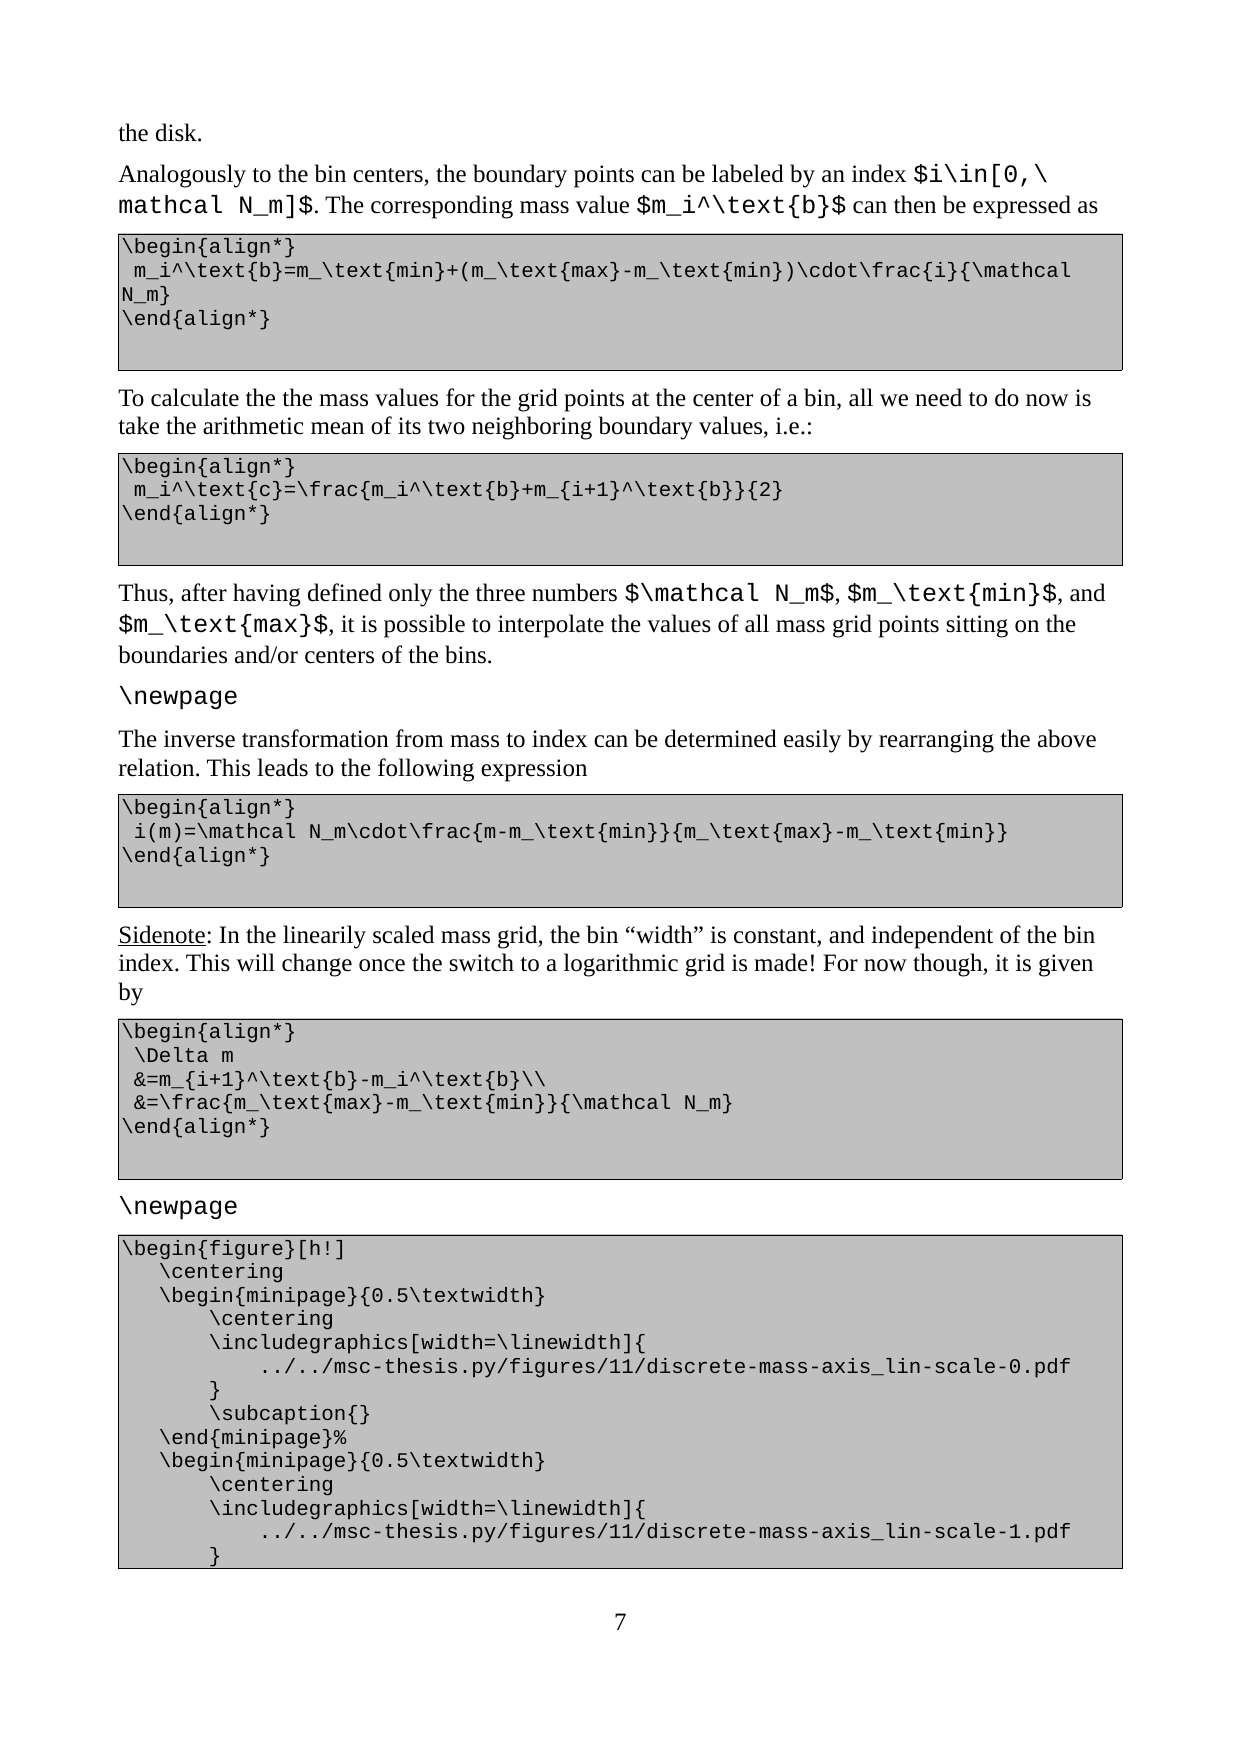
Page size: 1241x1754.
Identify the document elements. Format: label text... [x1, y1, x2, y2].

text \centering [119, 1258, 1122, 1282]
text \centering [119, 1471, 1122, 1494]
text } [119, 1376, 1122, 1400]
text \end{align*} [119, 842, 1122, 868]
text m_i^\text{c}=\frac{m_i^\text{b}+m_{i+1}^\text{b}}{2} [119, 476, 1122, 500]
text \begin{align*} [119, 1020, 1122, 1042]
text \begin{minipage}{0.5\textwidth} [119, 1282, 1122, 1305]
text \includegraphics[width=\linewidth]{ [119, 1494, 1122, 1518]
text \end{align*} [119, 1113, 1122, 1140]
text \end{align*} [119, 304, 1122, 331]
text Sidenote: In the linearily scaled mass grid, the bin “width” is constant, and independent of the bin index. This will change once the switch to a logarithmic grid is made! For now though, it is given by [118, 920, 1122, 1006]
text ../../msc-thesis.py/figures/11/discrete-mass-axis_lin-scale-1.pdf [119, 1518, 1122, 1542]
text \Delta m [119, 1042, 1122, 1066]
text \begin{align*} [119, 454, 1122, 476]
text i(m)=\mathcal N_m\cdot\frac{m-m_\text{min}}{m_\text{max}-m_\text{min}} [119, 818, 1122, 842]
text \newpage [118, 1191, 1122, 1222]
text m_i^\text{b}=m_\text{min}+(m_\text{max}-m_\text{min})\cdot\frac{i}{\mathcal N_m} [119, 257, 1122, 304]
text \subcaption{} [119, 1400, 1122, 1424]
text \begin{figure}[h!] [119, 1236, 1122, 1258]
text \newpage [118, 681, 1122, 712]
text Thus, after having defined only the three numbers $\mathcal N_m$, $m_\text{min}$, and $m_\text{max}$, it is possible to interpolate the values of all mass grid points sitting on the boundaries and/or centers of the bins. [118, 578, 1122, 668]
text &=m_{i+1}^\text{b}-m_i^\text{b}\\ [119, 1066, 1122, 1089]
text \begin{align*} [119, 795, 1122, 818]
text \begin{minipage}{0.5\textwidth} [119, 1447, 1122, 1471]
text \begin{align*} [119, 235, 1122, 257]
text \end{minipage}% [119, 1424, 1122, 1447]
text \end{align*} [119, 500, 1122, 527]
text The inverse transformation from mass to index can be determined easily by rearranging the above relation. This leads to the following expression [118, 724, 1122, 782]
text the disk. [118, 118, 1122, 147]
text } [119, 1542, 1122, 1568]
text \centering [119, 1305, 1122, 1329]
text &=\frac{m_\text{max}-m_\text{min}}{\mathcal N_m} [119, 1089, 1122, 1113]
text To calculate the the mass values for the grid points at the center of a bin, all we need to do now is take the arithmetic mean of its two neighboring boundary values, i.e.: [118, 383, 1122, 440]
text Analogously to the bin centers, the boundary points can be labeled by an index $i\in[0,\mathcal N_m]$. The corresponding mass value $m_i^\text{b}$ can then be expressed as [118, 159, 1122, 221]
text ../../msc-thesis.py/figures/11/discrete-mass-axis_lin-scale-0.pdf [119, 1353, 1122, 1376]
text \includegraphics[width=\linewidth]{ [119, 1329, 1122, 1353]
